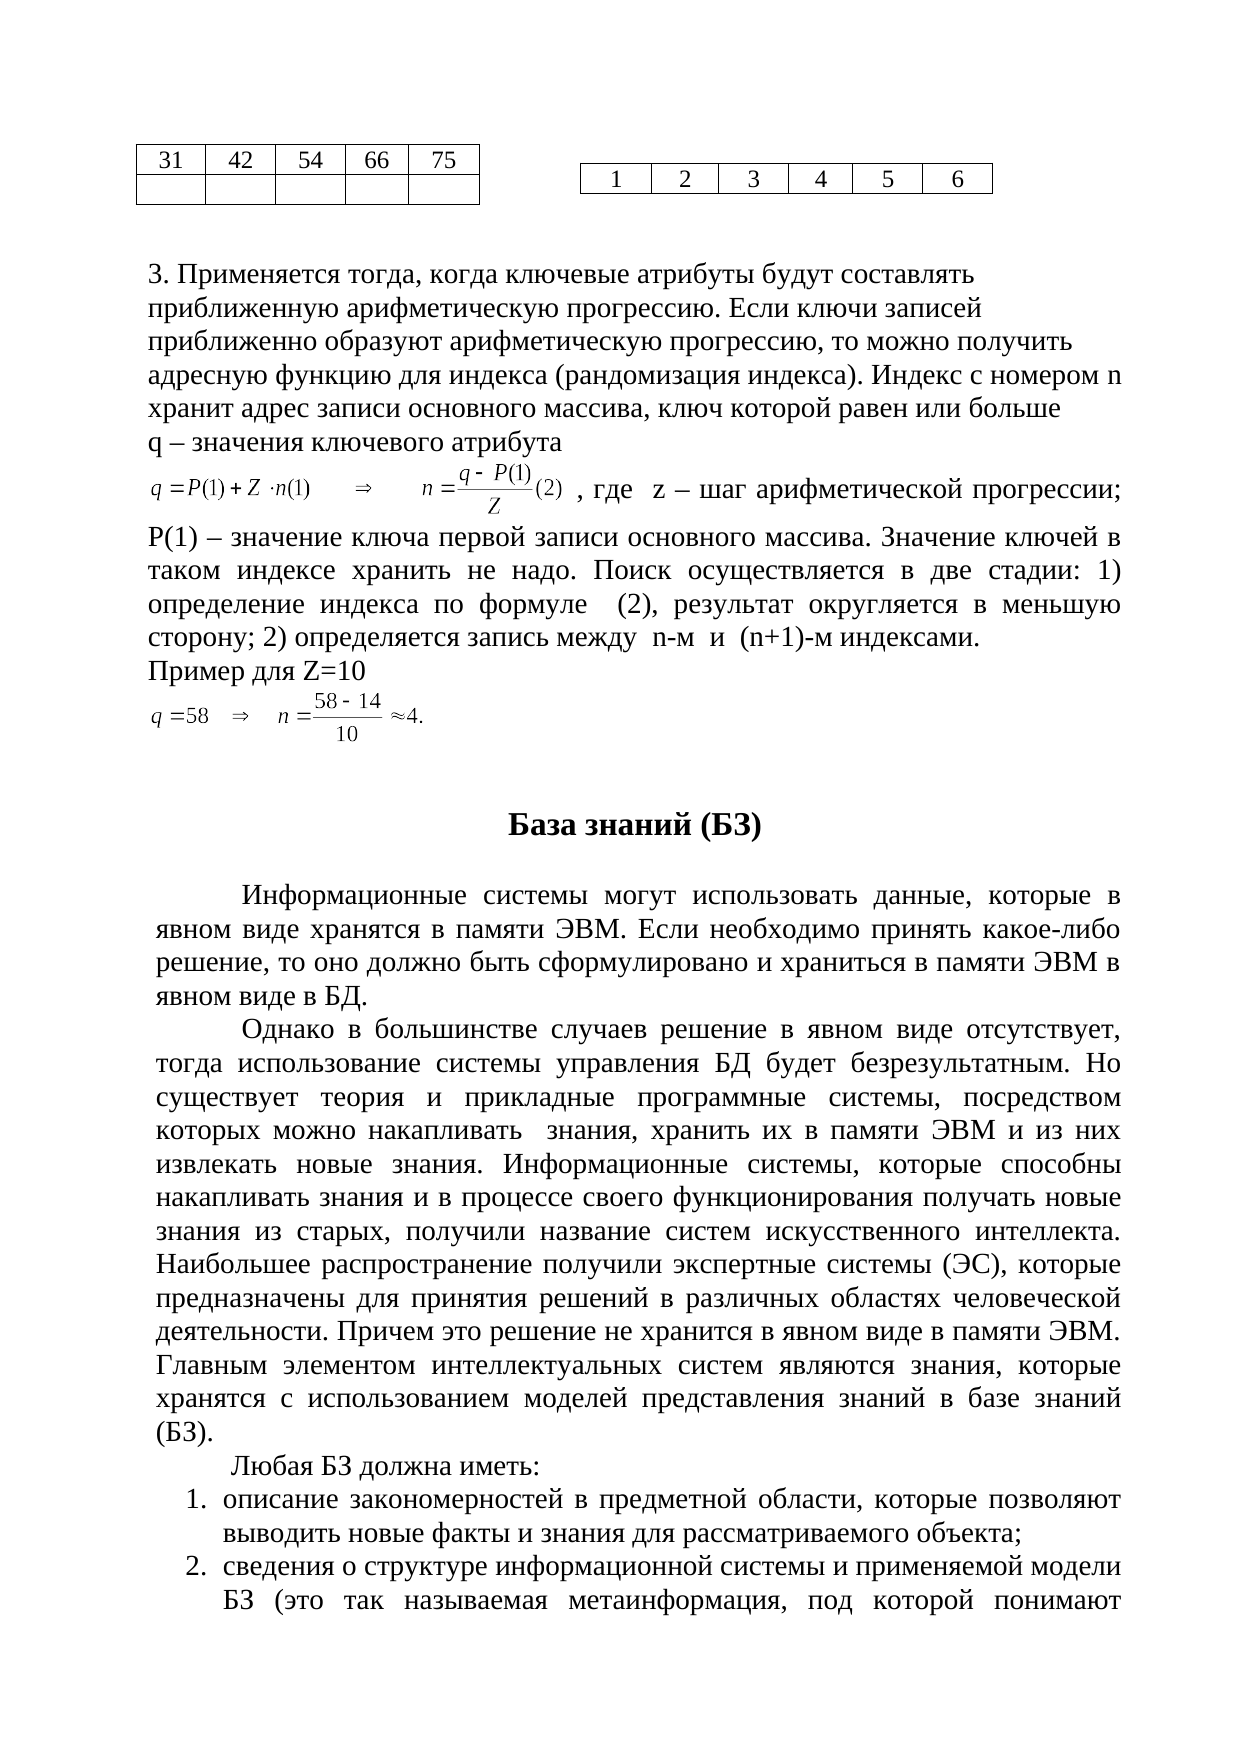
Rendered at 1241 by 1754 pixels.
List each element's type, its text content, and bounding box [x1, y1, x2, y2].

table_header 42 [206, 145, 275, 174]
table_header 1 [581, 164, 651, 192]
text Информационные системы могут использовать данные, которые в явном виде хранятся в памяти ЭВМ. Если необходимо принять какое-либо решение, то оно должно быть сформулировано и храниться в памяти ЭВМ в явном виде в БД. [156, 877, 1122, 1012]
table_header 3 [719, 164, 788, 192]
text 3. Применяется тогда, когда ключевые атрибуты будут составлять приближенную арифметическую прогрессию. Если ключи записей приближенно образуют арифметическую прогрессию, то можно получить адресную функцию для индекса (рандомизация индекса). Индекс с номером n хранит адрес записи основного массива, ключ которой равен или больше [148, 256, 1122, 424]
table_header 75 [409, 145, 479, 174]
table_cell [346, 175, 408, 203]
table_cell [276, 175, 345, 203]
text , где z – шаг арифметической прогрессии; Р(1) – значение ключа первой записи основного массива. Значение ключей в таком индексе хранить не надо. Поиск осуществляется в две стадии: 1) определение индекса по формуле (2), результат округляется в меньшую сторону; 2) определяется запись между n-м и (n+1)-м индексами. [148, 458, 1122, 653]
list описание закономерностей в предметной области, которые позволяют выводить новые факты и знания для рассматриваемого объекта; [185, 1481, 1122, 1548]
text Однако в большинстве случаев решение в явном виде отсутствует, тогда использование системы управления БД будет безрезультатным. Но существует теория и прикладные программные системы, посредством которых можно накапливать знания, хранить их в памяти ЭВМ и из них извлекать новые знания. Информационные системы, которые способны накапливать знания и в процессе своего функционирования получать новые знания из старых, получили название систем искусственного интеллекта. Наибольшее распространение получили экспертные системы (ЭС), которые предназначены для принятия решений в различных областях человеческой деятельности. Причем это решение не хранится в явном виде в памяти ЭВМ. Главным элементом интеллектуальных систем являются знания, которые хранятся с использованием моделей представления знаний в базе знаний (БЗ). [156, 1012, 1122, 1448]
table_header 31 [137, 145, 205, 174]
table_header 4 [789, 164, 852, 192]
subtitle База знаний (БЗ) [148, 804, 1122, 842]
list сведения о структуре информационной системы и применяемой модели БЗ (это так называемая метаинформация, под которой понимают [185, 1548, 1122, 1615]
table_cell [137, 175, 205, 203]
table_cell [409, 175, 479, 203]
table_header 6 [923, 164, 992, 192]
text Любая БЗ должна иметь: [156, 1448, 1122, 1481]
text Пример для Z=10 [148, 653, 1122, 687]
table_header 66 [346, 145, 408, 174]
table_header 2 [652, 164, 718, 192]
table_header 54 [276, 145, 345, 174]
text q – значения ключевого атрибута [148, 424, 1122, 458]
table_cell [206, 175, 275, 203]
table_header 5 [853, 164, 922, 192]
